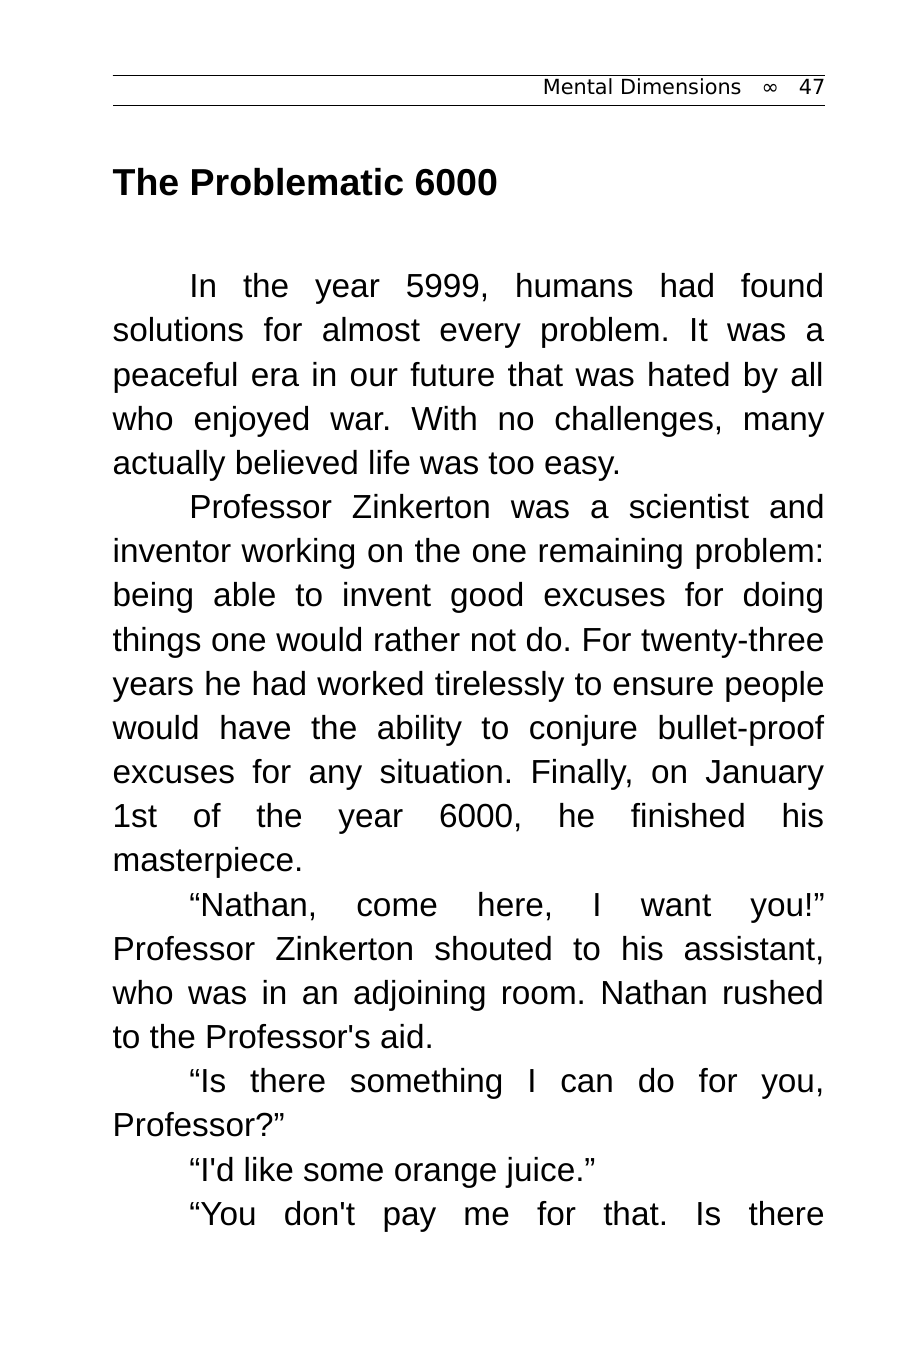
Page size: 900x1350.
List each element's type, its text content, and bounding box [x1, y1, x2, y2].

text “You don't pay me for that. Is there [112, 1194, 825, 1232]
text “Nathan, come here, I want you!” Professor Zinkerton shouted to his assistant, who was in an adjoining room. Nathan rushed to the Professor's aid. [112, 884, 825, 1056]
text “I'd like some orange juice.” [112, 1149, 825, 1188]
subtitle The Problematic 6000 [112, 160, 825, 203]
text In the year 5999, humans had found solutions for almost every problem. It was a peaceful era in our future that was hated by all who enjoyed war. With no challenges, many actually believed life was too easy. [112, 266, 825, 481]
text Professor Zinkerton was a scientist and inventor working on the one remaining problem: being able to invent good excuses for doing things one would rather not do. For twenty-three years he had worked tirelessly to ensure people would have the ability to conjure bullet-proof excuses for any situation. Finally, on January 1st of the year 6000, he finished his masterpiece. [112, 487, 825, 879]
text “Is there something I can do for you, Professor?” [112, 1061, 825, 1144]
